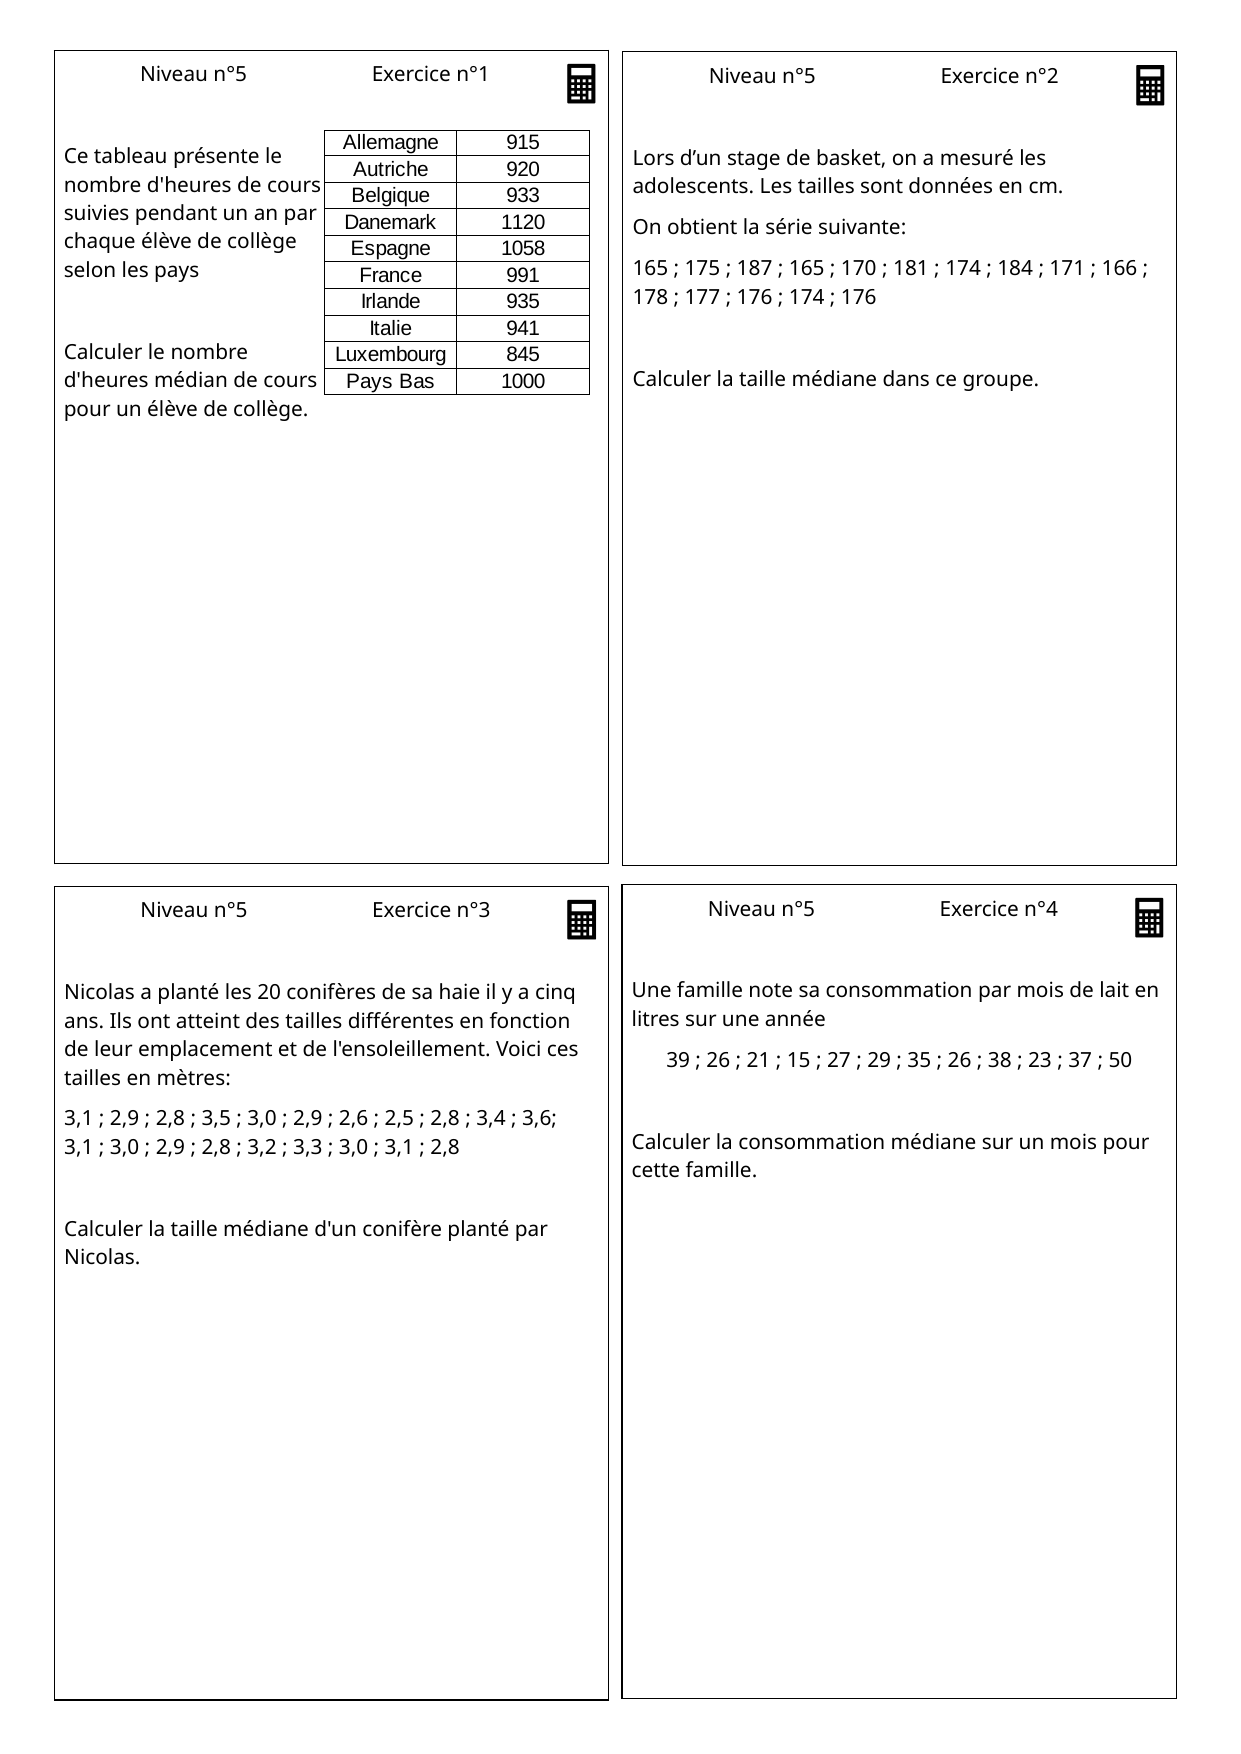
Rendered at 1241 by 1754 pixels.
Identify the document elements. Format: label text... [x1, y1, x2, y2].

text 39 ; 26 ; 21 ; 15 ; 27 ; 29 ; 35 ; 26 ; 38 ; 23 ; 37 ; 50 [631, 1045, 1167, 1073]
text Calculer la consommation médiane sur un mois pour cette famille. [631, 1127, 1167, 1184]
text Ce tableau présente le nombre d'heures de cours suivies pendant un an par chaque élève de collège selon les pays [63, 141, 324, 283]
text Calculer le nombre d'heures médian de cours pour un élève de collège. [63, 337, 599, 422]
text [55, 887, 608, 1699]
text Ce tableau présente le nombre d'heures de cours suivies pendant un an par chaque élève de collège selon les pays [457, 209, 589, 235]
text Ce tableau présente le nombre d'heures de cours suivies pendant un an par chaque élève de collège selon les pays [457, 262, 589, 283]
text Ce tableau présente le nombre d'heures de cours suivies pendant un an par chaque élève de collège selon les pays [325, 262, 456, 283]
text Nicolas a planté les 20 conifères de sa haie il y a cinq ans. Ils ont atteint des tailles différentes en fonction de leur emplacement et de l'ensoleillement. Voici ces tailles en mètres: [64, 977, 599, 1091]
text Lors d’un stage de basket, on a mesuré les adolescents. Les tailles sont données en cm. [632, 143, 1167, 200]
text Calculer la taille médiane dans ce groupe. [632, 364, 1167, 392]
text Calculer la taille médiane d'un conifère planté par Nicolas. [64, 1214, 599, 1271]
text Niveau n°5 Exercice n°4 [631, 894, 1167, 922]
picture [566, 899, 597, 940]
text Une famille note sa consommation par mois de lait en litres sur une année [631, 976, 1167, 1032]
text Niveau n°5 Exercice n°3 [64, 895, 599, 924]
picture [1135, 65, 1165, 106]
text [623, 885, 1176, 1698]
text Ce tableau présente le nombre d'heures de cours suivies pendant un an par chaque élève de collège selon les pays [325, 183, 456, 208]
text Ce tableau présente le nombre d'heures de cours suivies pendant un an par chaque élève de collège selon les pays [457, 156, 589, 182]
text Ce tableau présente le nombre d'heures de cours suivies pendant un an par chaque élève de collège selon les pays [457, 236, 589, 261]
text Ce tableau présente le nombre d'heures de cours suivies pendant un an par chaque élève de collège selon les pays [457, 183, 589, 208]
text 3,1 ; 2,9 ; 2,8 ; 3,5 ; 3,0 ; 2,9 ; 2,6 ; 2,5 ; 2,8 ; 3,4 ; 3,6; 3,1 ; 3,0 ; 2,9 ; 2,8 ; 3,2 ; 3,3 ; 3,0 ; 3,1 ; 2,8 [64, 1103, 599, 1160]
picture [566, 63, 596, 104]
picture [1134, 897, 1164, 938]
text Ce tableau présente le nombre d'heures de cours suivies pendant un an par chaque élève de collège selon les pays [325, 209, 456, 235]
text On obtient la série suivante: [632, 212, 1167, 241]
text 165 ; 175 ; 187 ; 165 ; 170 ; 181 ; 174 ; 184 ; 171 ; 166 ; 178 ; 177 ; 176 ; 174 ; 176 [632, 253, 1167, 310]
text Niveau n°5 Exercice n°1 [63, 59, 599, 88]
text Niveau n°5 Exercice n°2 [632, 61, 1167, 89]
text Ce tableau présente le nombre d'heures de cours suivies pendant un an par chaque élève de collège selon les pays [325, 156, 456, 182]
text Ce tableau présente le nombre d'heures de cours suivies pendant un an par chaque élève de collège selon les pays [325, 236, 456, 261]
